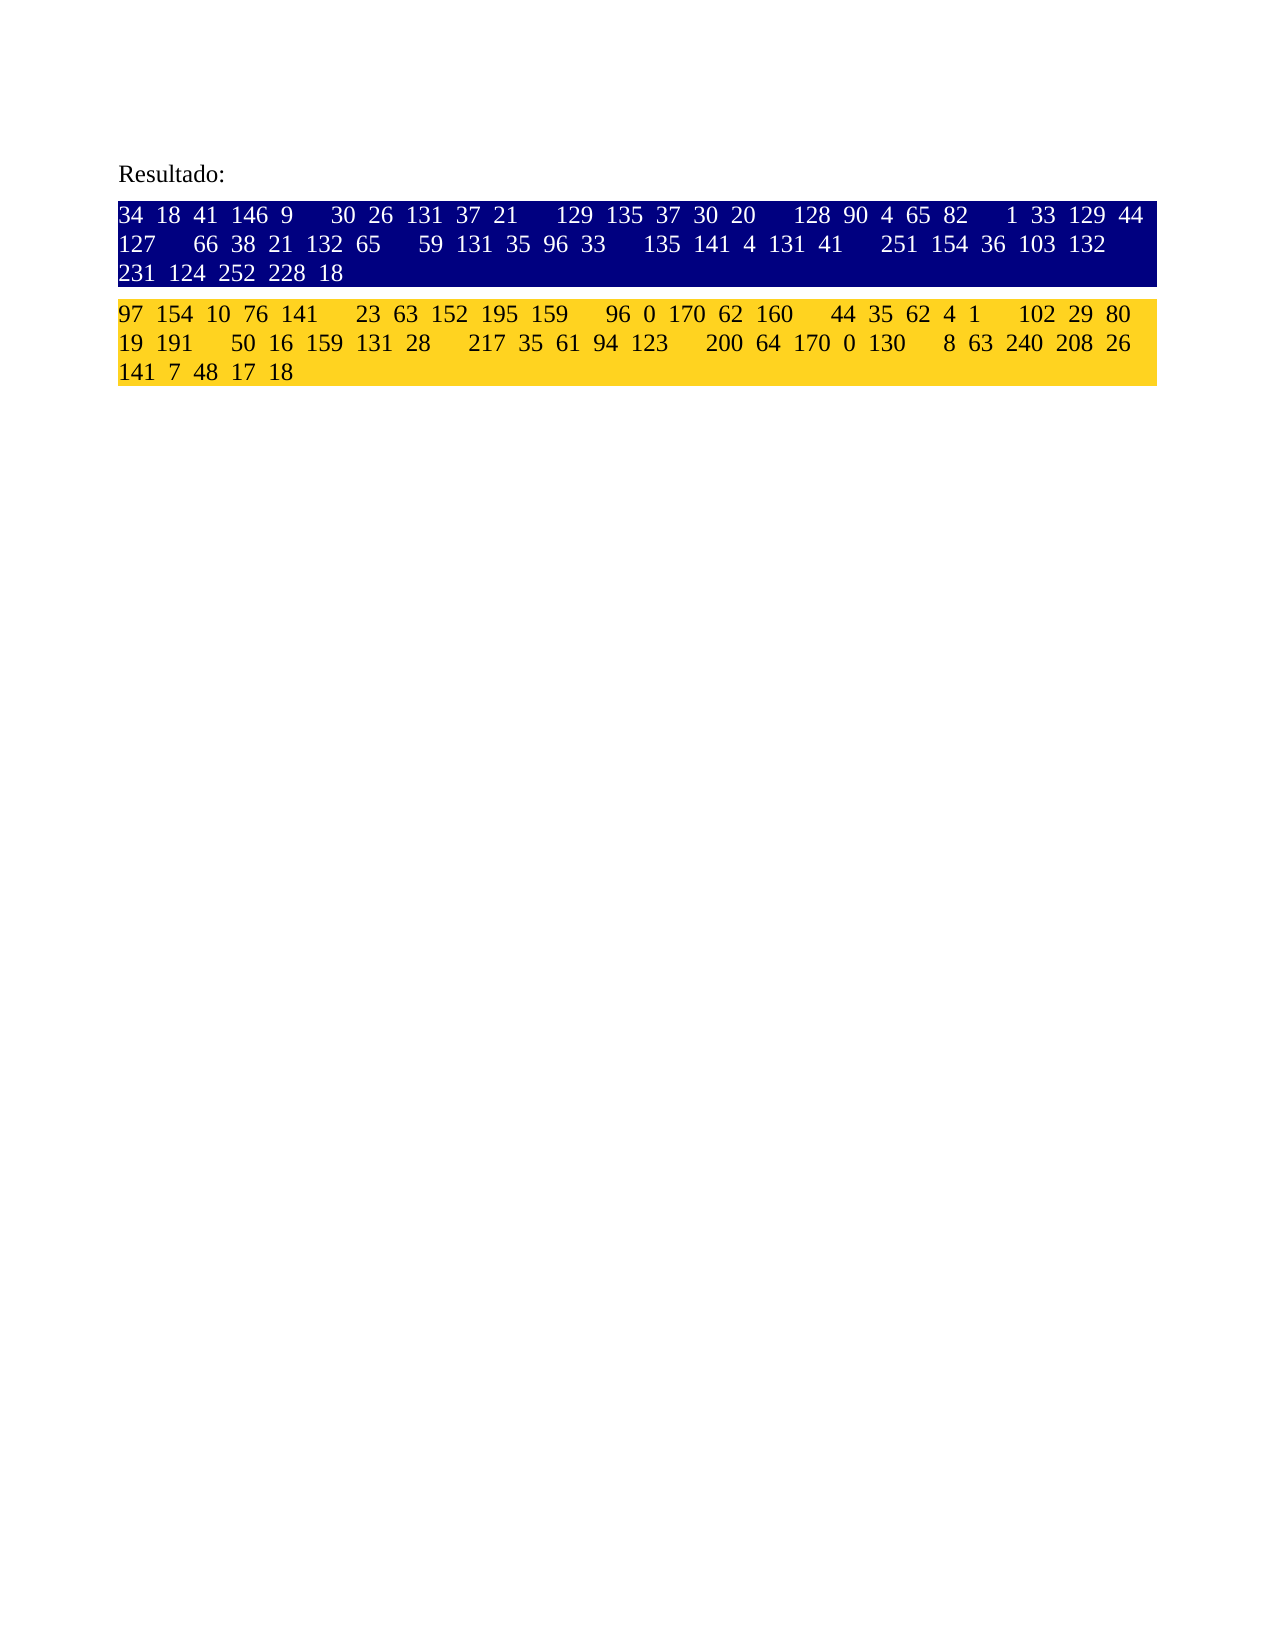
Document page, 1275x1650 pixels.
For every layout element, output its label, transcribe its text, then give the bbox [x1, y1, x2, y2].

text Resultado: [118, 159, 1157, 188]
text 97 154 10 76 141 23 63 152 195 159 96 0 170 62 160 44 35 62 4 1 102 29 80 19 191 50 16 159 131 28 217 35 61 94 123 200 64 170 0 130 8 63 240 208 26 141 7 48 17 18 [118, 299, 1157, 386]
text 34 18 41 146 9 30 26 131 37 21 129 135 37 30 20 128 90 4 65 82 1 33 129 44 127 66 38 21 132 65 59 131 35 96 33 135 141 4 131 41 251 154 36 103 132 231 124 252 228 18 [118, 201, 1157, 287]
